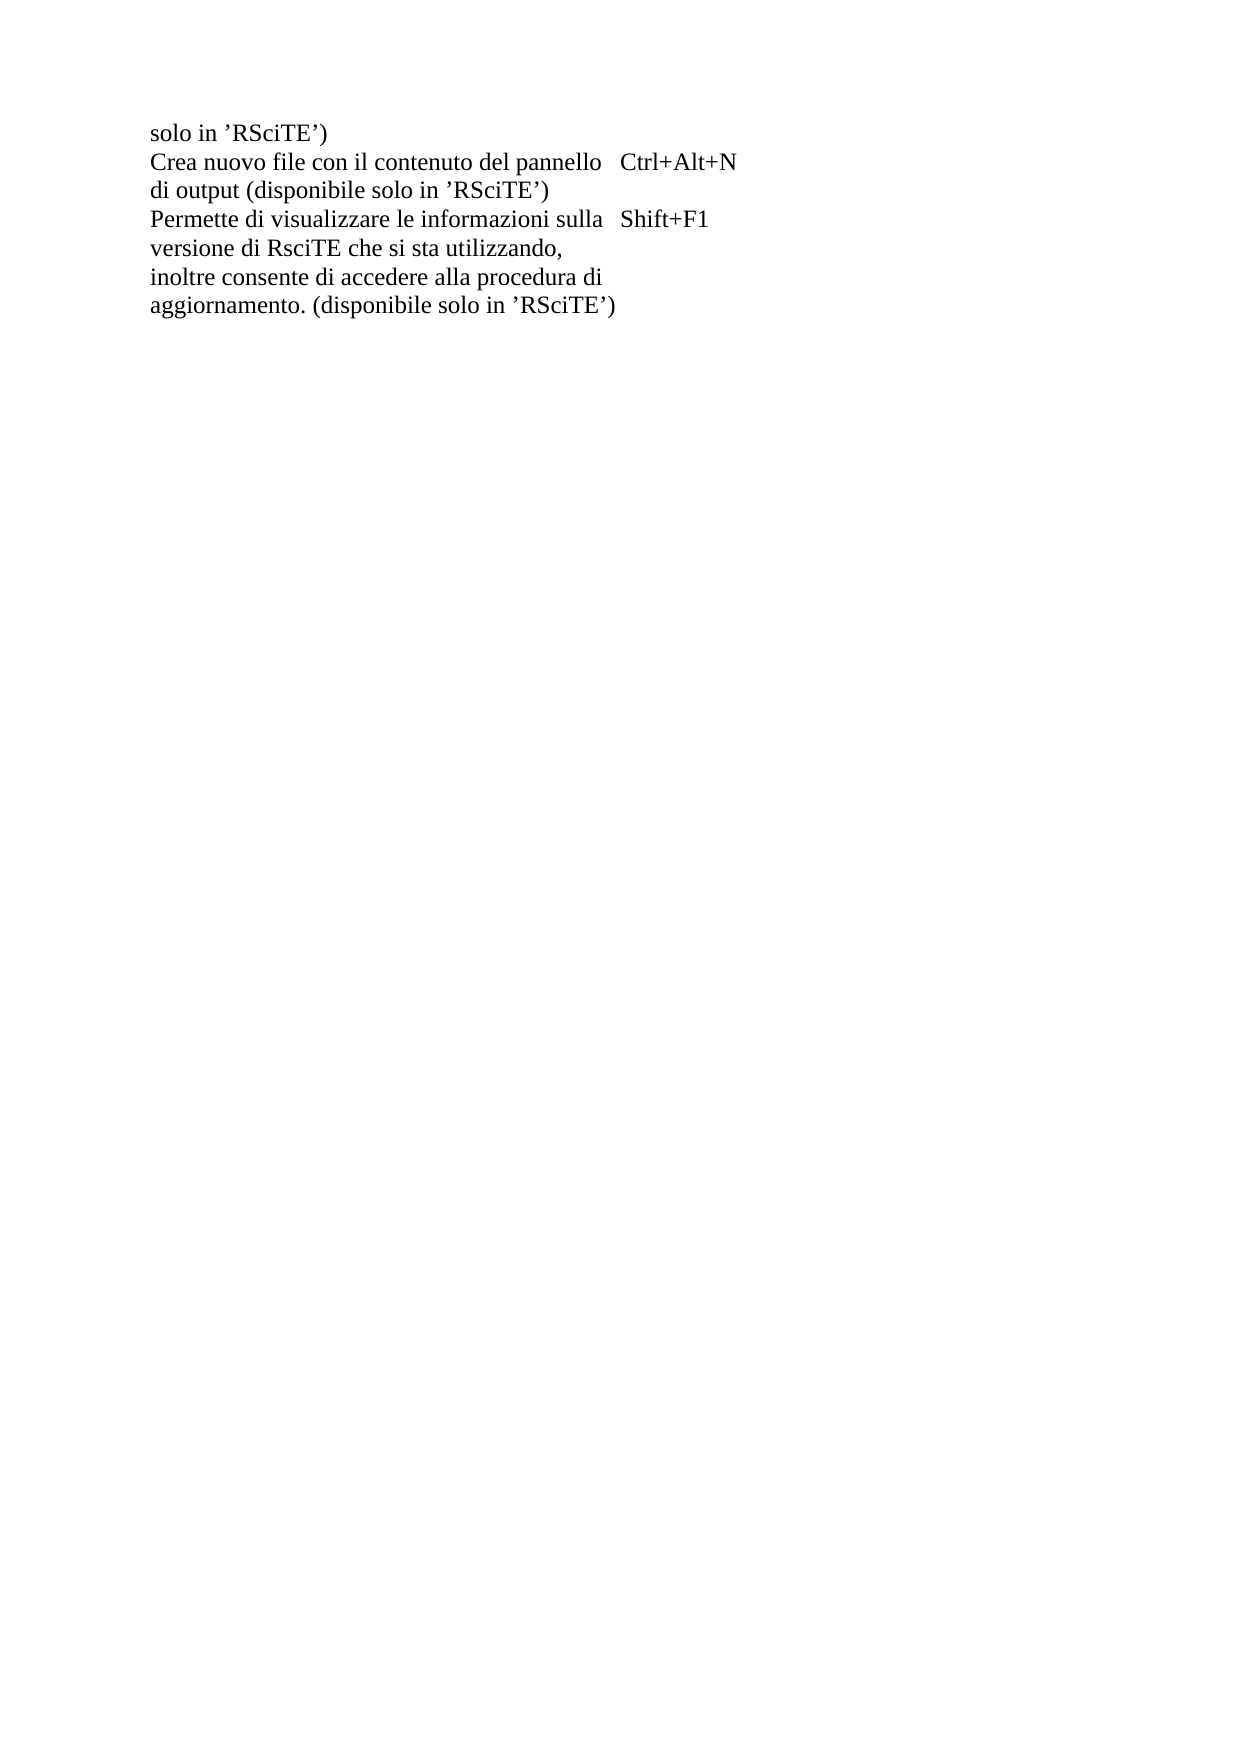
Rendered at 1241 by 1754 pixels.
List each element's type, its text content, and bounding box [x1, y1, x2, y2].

table_cell Permette di visualizzare le informazioni sulla versione di RsciTE che si sta utilizzando, inoltre consente di accedere alla procedura di aggiornamento. (disponibile solo in ’RSciTE’) [150, 204, 620, 319]
table_cell solo in ’RSciTE’) [150, 118, 620, 147]
table_cell Shift+F1 [620, 204, 1090, 319]
table_cell [620, 118, 1090, 147]
table_cell Ctrl+Alt+N [620, 147, 1090, 204]
table_cell Crea nuovo file con il contenuto del pannello di output (disponibile solo in ’RSciTE’) [150, 147, 620, 204]
